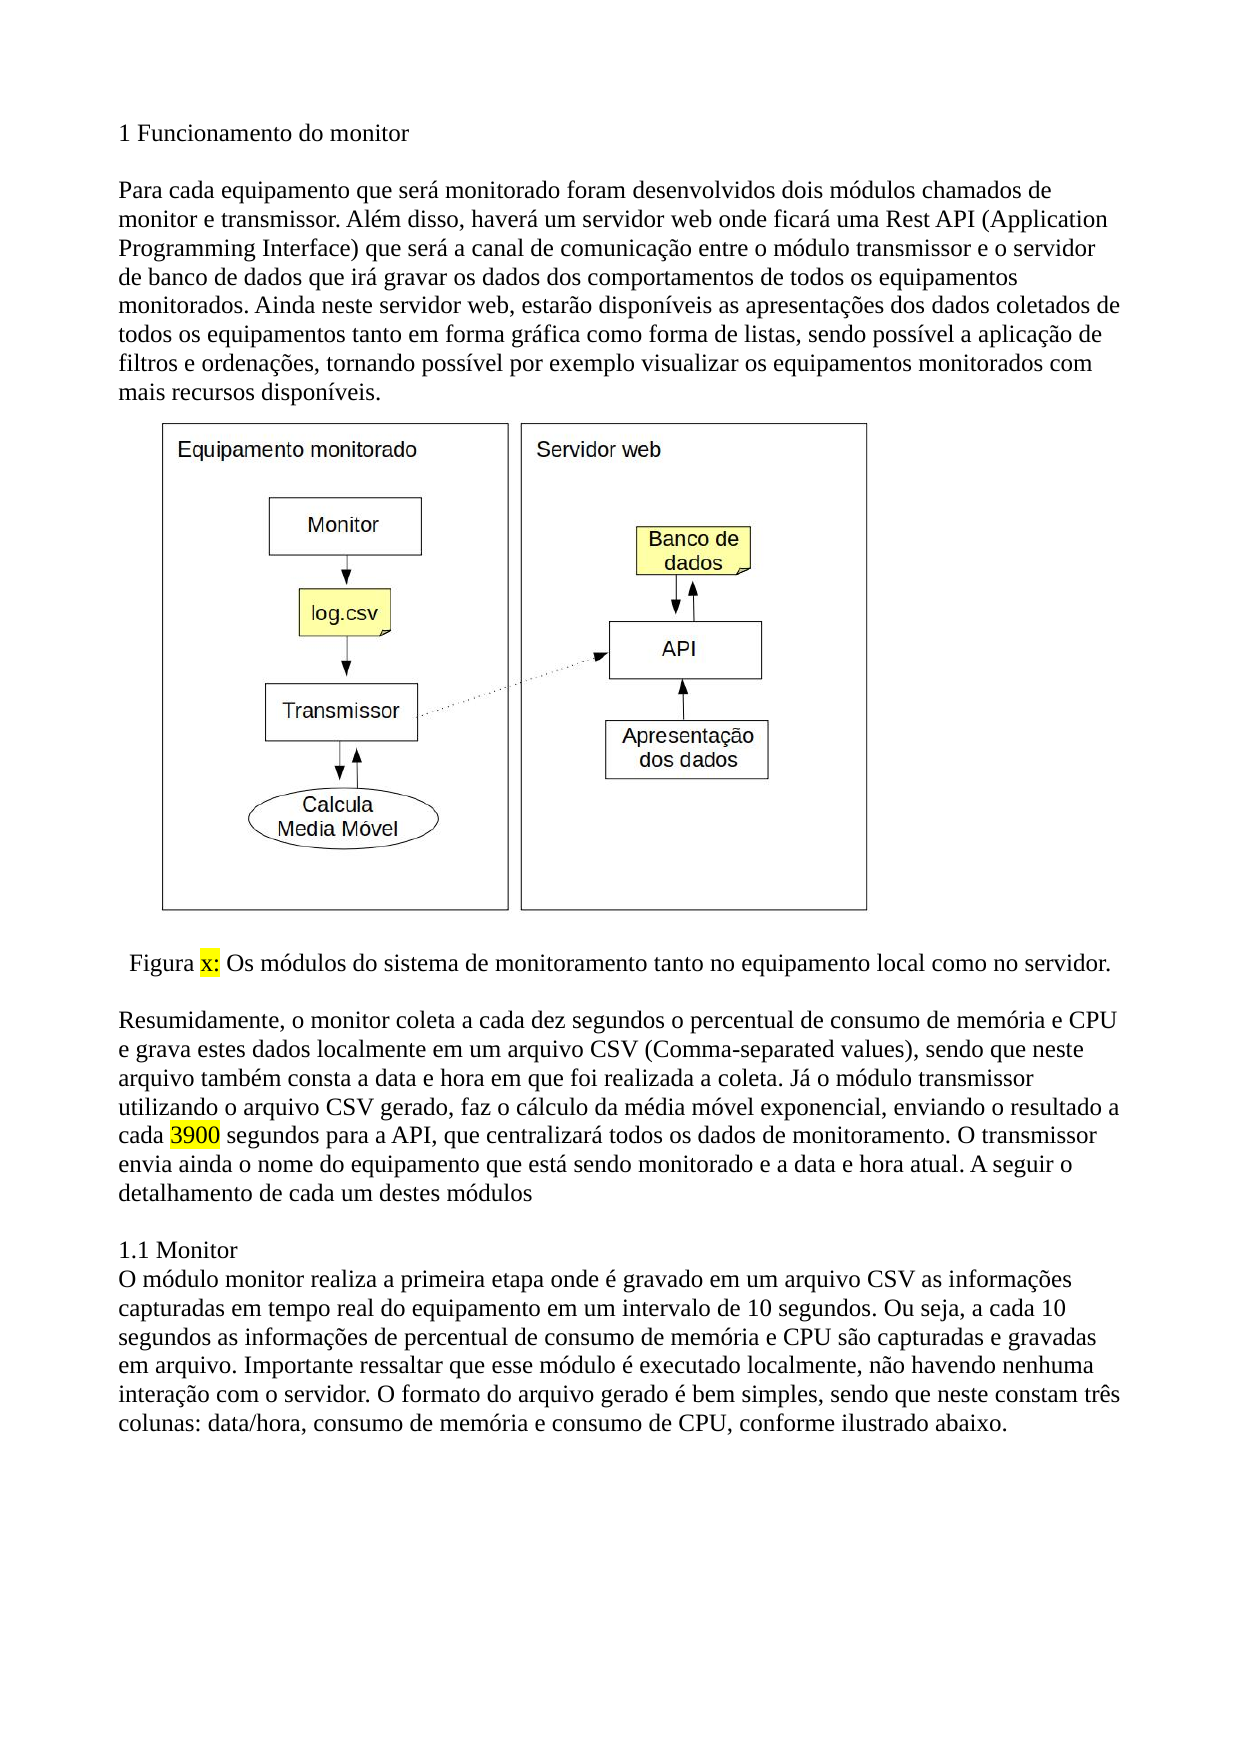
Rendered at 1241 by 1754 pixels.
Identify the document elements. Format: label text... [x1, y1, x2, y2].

text Resumidamente, o monitor coleta a cada dez segundos o percentual de consumo de memória e CPU e grava estes dados localmente em um arquivo CSV (Comma-separated values), sendo que neste arquivo também consta a data e hora em que foi realizada a coleta. Já o módulo transmissor utilizando o arquivo CSV gerado, faz o cálculo da média móvel exponencial, enviando o resultado a cada 3900 segundos para a API, que centralizará todos os dados de monitoramento. O transmissor envia ainda o nome do equipamento que está sendo monitorado e a data e hora atual. A seguir o detalhamento de cada um destes módulos [118, 1005, 1122, 1207]
picture [154, 417, 874, 920]
text 1 Funcionamento do monitor [118, 118, 1122, 147]
text Figura x: Os módulos do sistema de monitoramento tanto no equipamento local como no servidor. [118, 948, 1122, 977]
text 1.1 Monitor [118, 1235, 1122, 1264]
text O módulo monitor realiza a primeira etapa onde é gravado em um arquivo CSV as informações capturadas em tempo real do equipamento em um intervalo de 10 segundos. Ou seja, a cada 10 segundos as informações de percentual de consumo de memória e CPU são capturadas e gravadas em arquivo. Importante ressaltar que esse módulo é executado localmente, não havendo nenhuma interação com o servidor. O formato do arquivo gerado é bem simples, sendo que neste constam três colunas: data/hora, consumo de memória e consumo de CPU, conforme ilustrado abaixo. [118, 1264, 1122, 1437]
text Para cada equipamento que será monitorado foram desenvolvidos dois módulos chamados de monitor e transmissor. Além disso, haverá um servidor web onde ficará uma Rest API (Application Programming Interface) que será a canal de comunicação entre o módulo transmissor e o servidor de banco de dados que irá gravar os dados dos comportamentos de todos os equipamentos monitorados. Ainda neste servidor web, estarão disponíveis as apresentações dos dados coletados de todos os equipamentos tanto em forma gráfica como forma de listas, sendo possível a aplicação de filtros e ordenações, tornando possível por exemplo visualizar os equipamentos monitorados com mais recursos disponíveis. [118, 176, 1122, 406]
